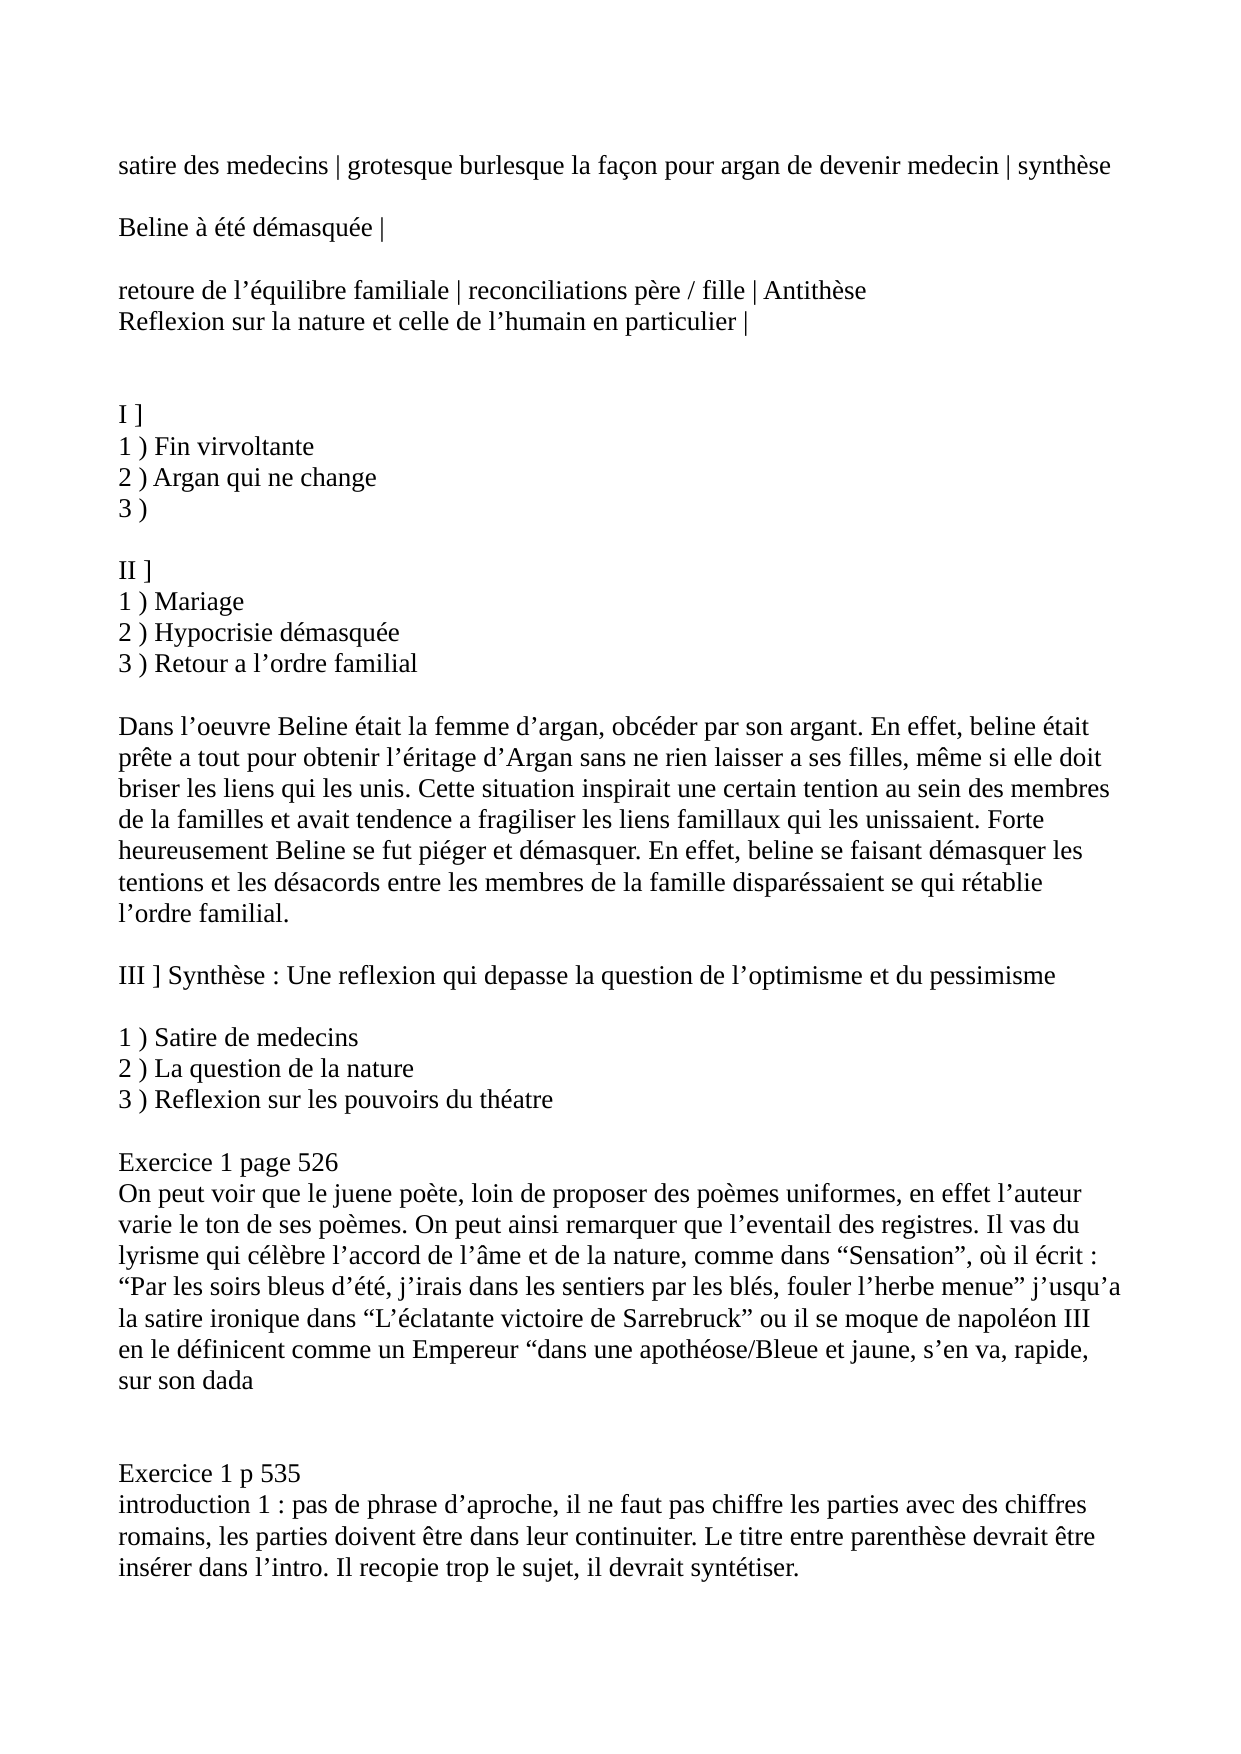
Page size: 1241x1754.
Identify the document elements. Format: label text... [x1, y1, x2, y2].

text Dans l’oeuvre Beline était la femme d’argan, obcéder par son argant. En effet, beline était prête a tout pour obtenir l’éritage d’Argan sans ne rien laisser a ses filles, même si elle doit briser les liens qui les unis. Cette situation inspirait une certain tention au sein des membres de la familles et avait tendence a fragiliser les liens famillaux qui les unissaient. Forte heureusement Beline se fut piéger et démasquer. En effet, beline se faisant démasquer les tentions et les désacords entre les membres de la famille disparéssaient se qui rétablie l’ordre familial. [118, 710, 1122, 928]
text 3 ) Retour a l’ordre familial [118, 648, 1122, 679]
text Exercice 1 page 526 [118, 1146, 1122, 1177]
text 3 ) [118, 492, 1122, 523]
text 1 ) Satire de medecins [118, 1021, 1122, 1052]
text satire des medecins | grotesque burlesque la façon pour argan de devenir medecin | synthèse [118, 149, 1122, 180]
text I ] [118, 398, 1122, 429]
text Reflexion sur la nature et celle de l’humain en particulier | [118, 305, 1122, 336]
text Beline à été démasquée | [118, 212, 1122, 243]
text II ] [118, 554, 1122, 585]
text retoure de l’équilibre familiale | reconciliations père / fille | Antithèse [118, 274, 1122, 305]
text 1 ) Fin virvoltante [118, 429, 1122, 461]
text III ] Synthèse : Une reflexion qui depasse la question de l’optimisme et du pessimisme [118, 959, 1122, 990]
text 2 ) Hypocrisie démasquée [118, 616, 1122, 648]
text Exercice 1 p 535 [118, 1457, 1122, 1488]
text 2 ) La question de la nature [118, 1052, 1122, 1084]
text 1 ) Mariage [118, 585, 1122, 616]
text On peut voir que le juene poète, loin de proposer des poèmes uniformes, en effet l’auteur varie le ton de ses poèmes. On peut ainsi remarquer que l’eventail des registres. Il vas du lyrisme qui célèbre l’accord de l’âme et de la nature, comme dans “Sensation”, où il écrit : “Par les soirs bleus d’été, j’irais dans les sentiers par les blés, fouler l’herbe menue” j’usqu’a la satire ironique dans “L’éclatante victoire de Sarrebruck” ou il se moque de napoléon III en le définicent comme un Empereur “dans une apothéose/Bleue et jaune, s’en va, rapide, sur son dada [118, 1177, 1122, 1395]
text 2 ) Argan qui ne change [118, 461, 1122, 492]
text 3 ) Reflexion sur les pouvoirs du théatre [118, 1084, 1122, 1115]
text introduction 1 : pas de phrase d’aproche, il ne faut pas chiffre les parties avec des chiffres romains, les parties doivent être dans leur continuiter. Le titre entre parenthèse devrait être insérer dans l’intro. Il recopie trop le sujet, il devrait syntétiser. [118, 1488, 1122, 1582]
